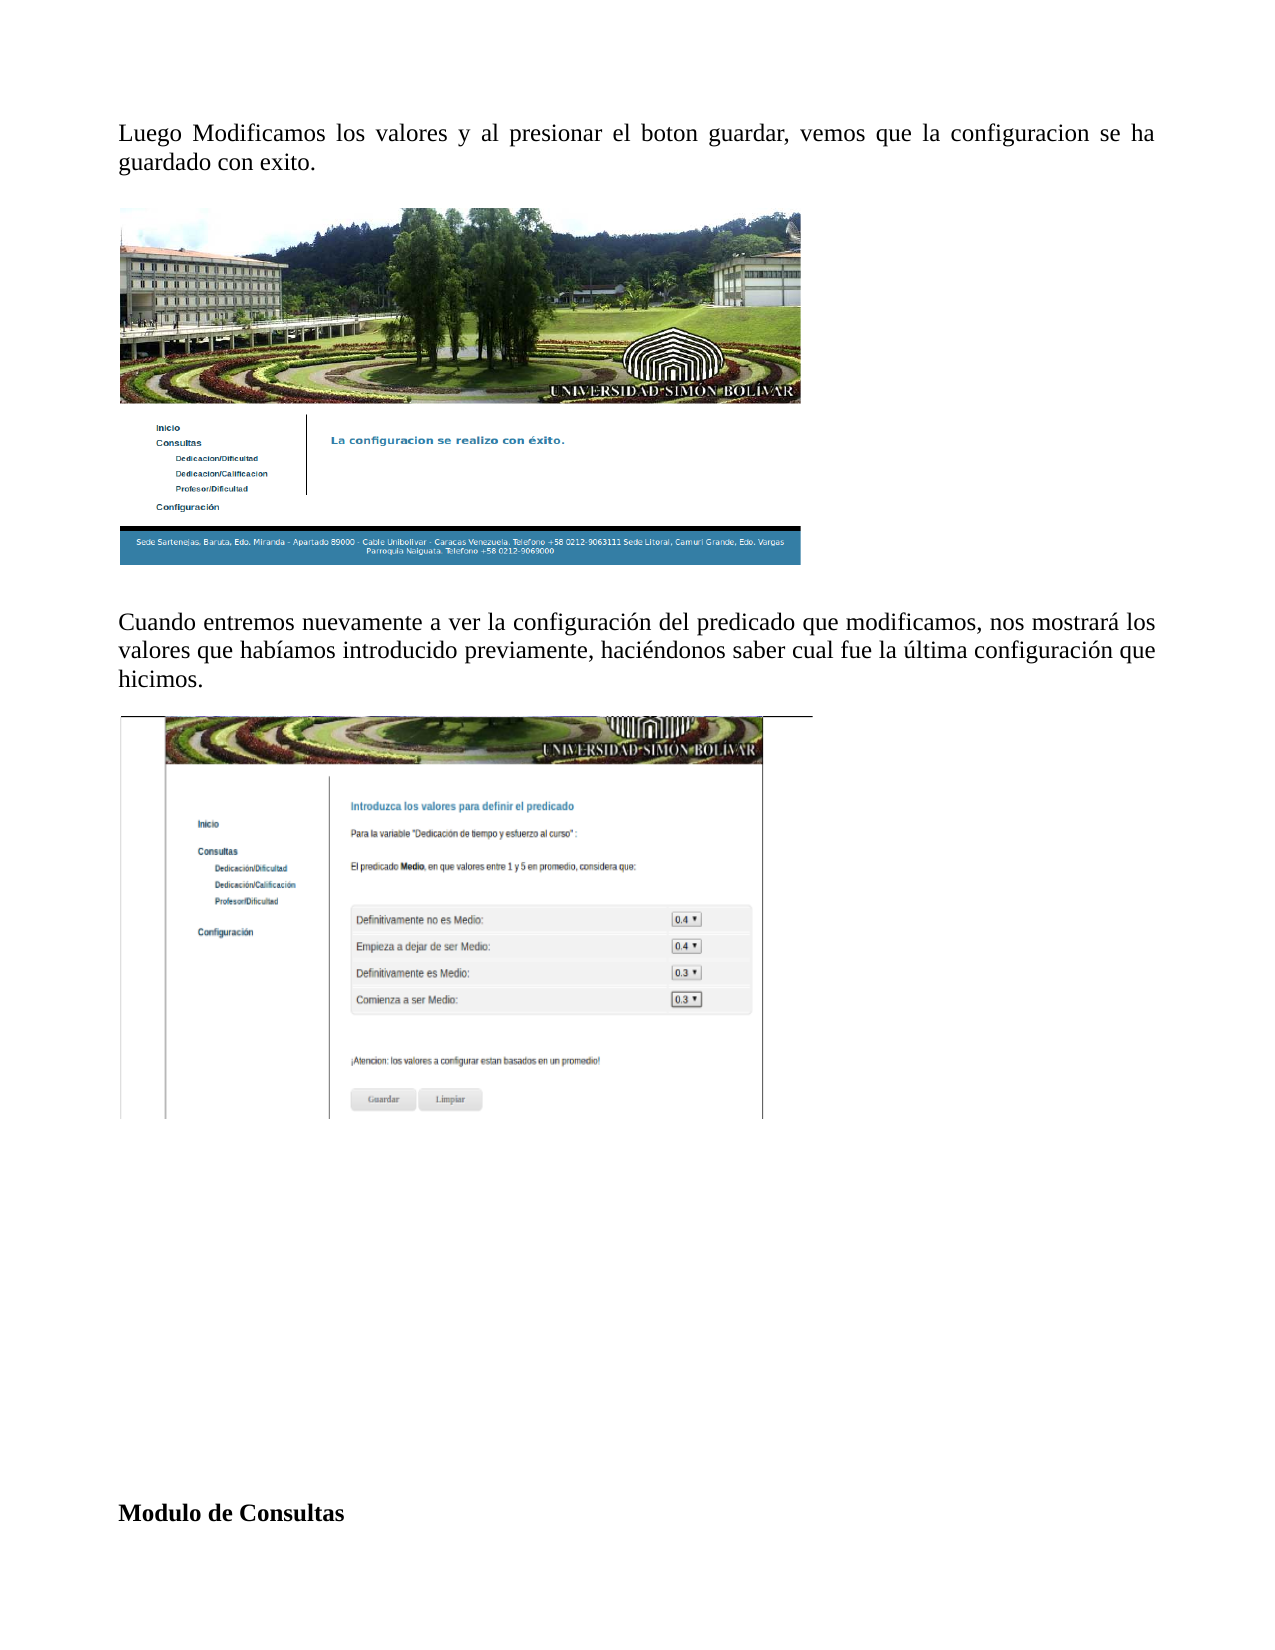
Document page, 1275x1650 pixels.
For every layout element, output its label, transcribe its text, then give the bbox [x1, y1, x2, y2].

picture [120, 208, 801, 565]
text Modulo de Consultas [118, 1498, 1157, 1527]
text Cuando entremos nuevamente a ver la configuración del predicado que modificamos, nos mostrará los valores que habíamos introducido previamente, haciéndonos saber cual fue la última configuración que hicimos. [118, 607, 1157, 693]
text Luego Modificamos los valores y al presionar el boton guardar, vemos que la configuracion se ha guardado con exito. [118, 118, 1157, 176]
picture [120, 716, 813, 1119]
